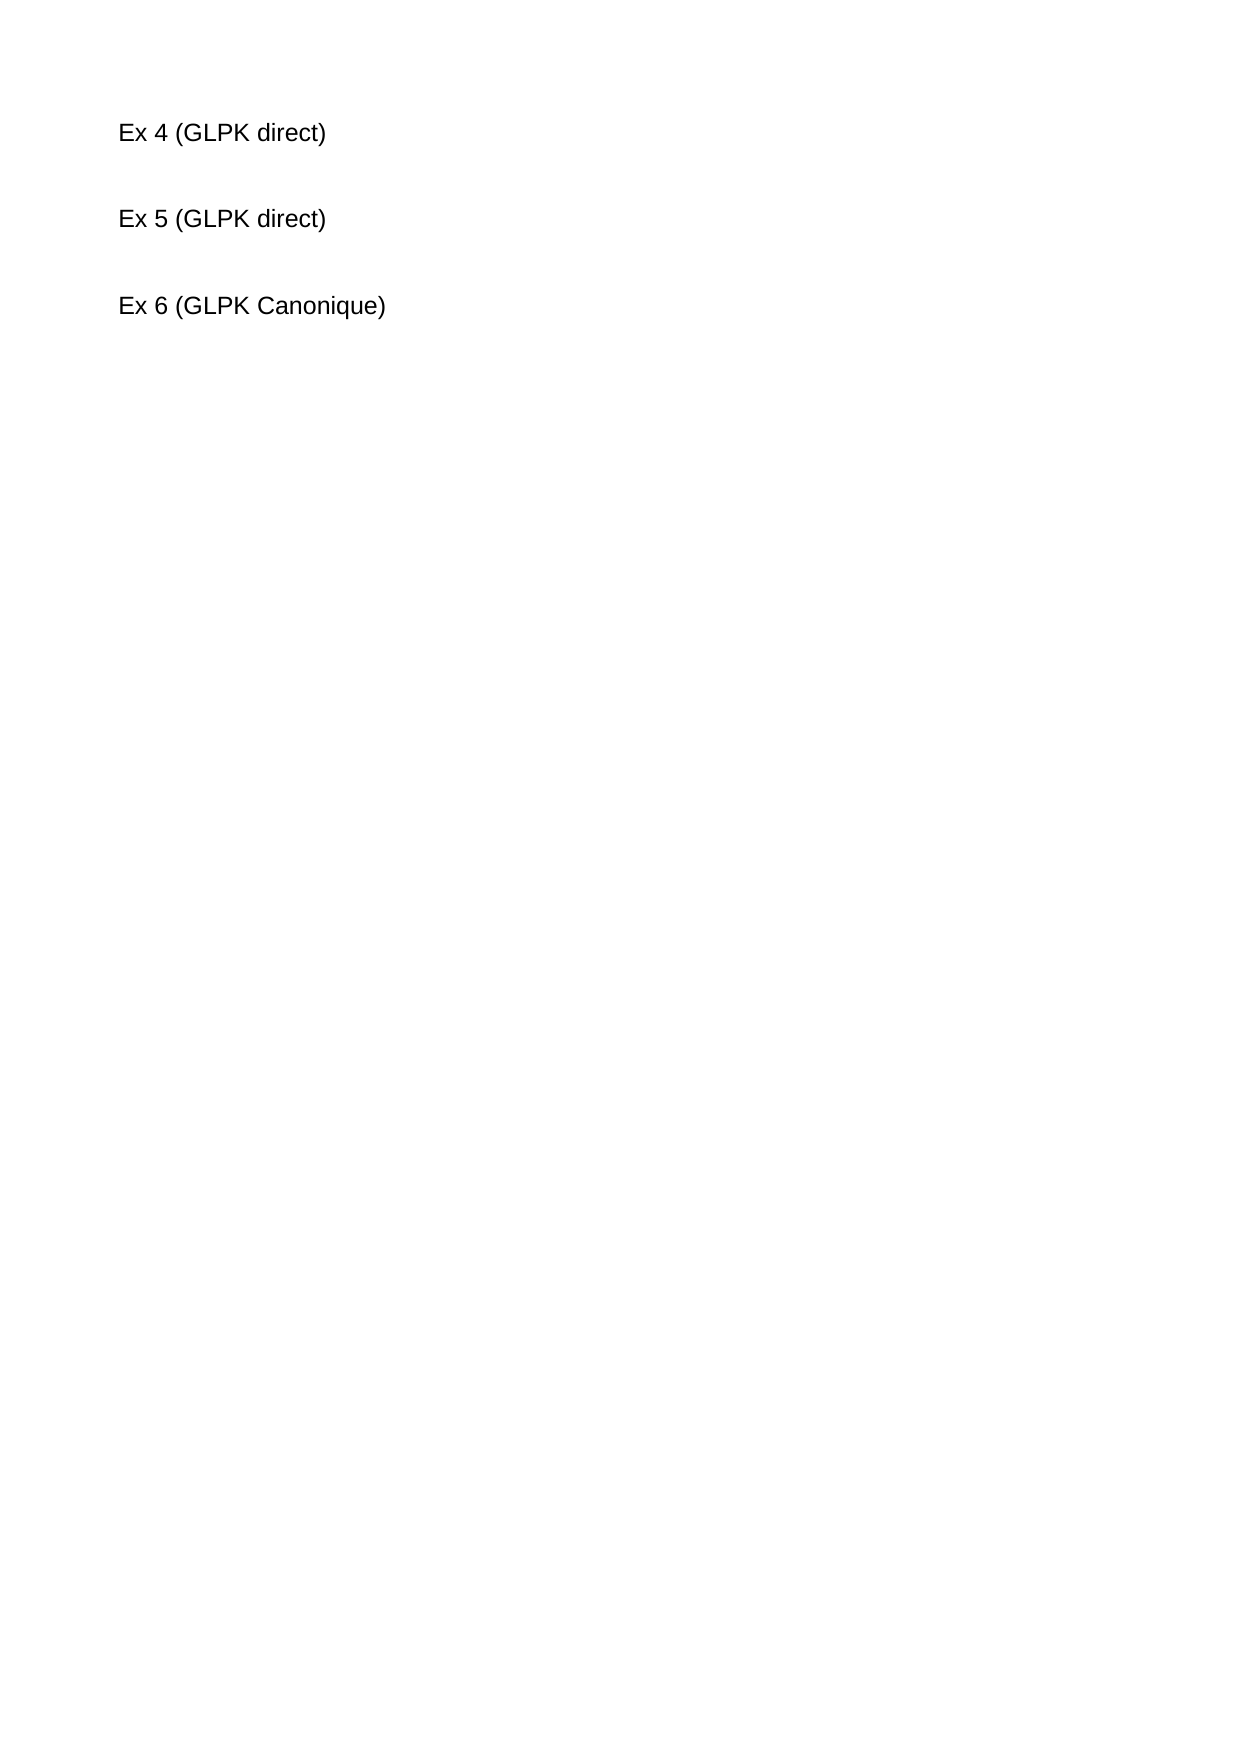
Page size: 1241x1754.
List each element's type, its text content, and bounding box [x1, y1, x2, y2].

text Ex 4 (GLPK direct) [118, 118, 1122, 147]
text Ex 6 (GLPK Canonique) [118, 291, 1122, 319]
text Ex 5 (GLPK direct) [118, 204, 1122, 233]
